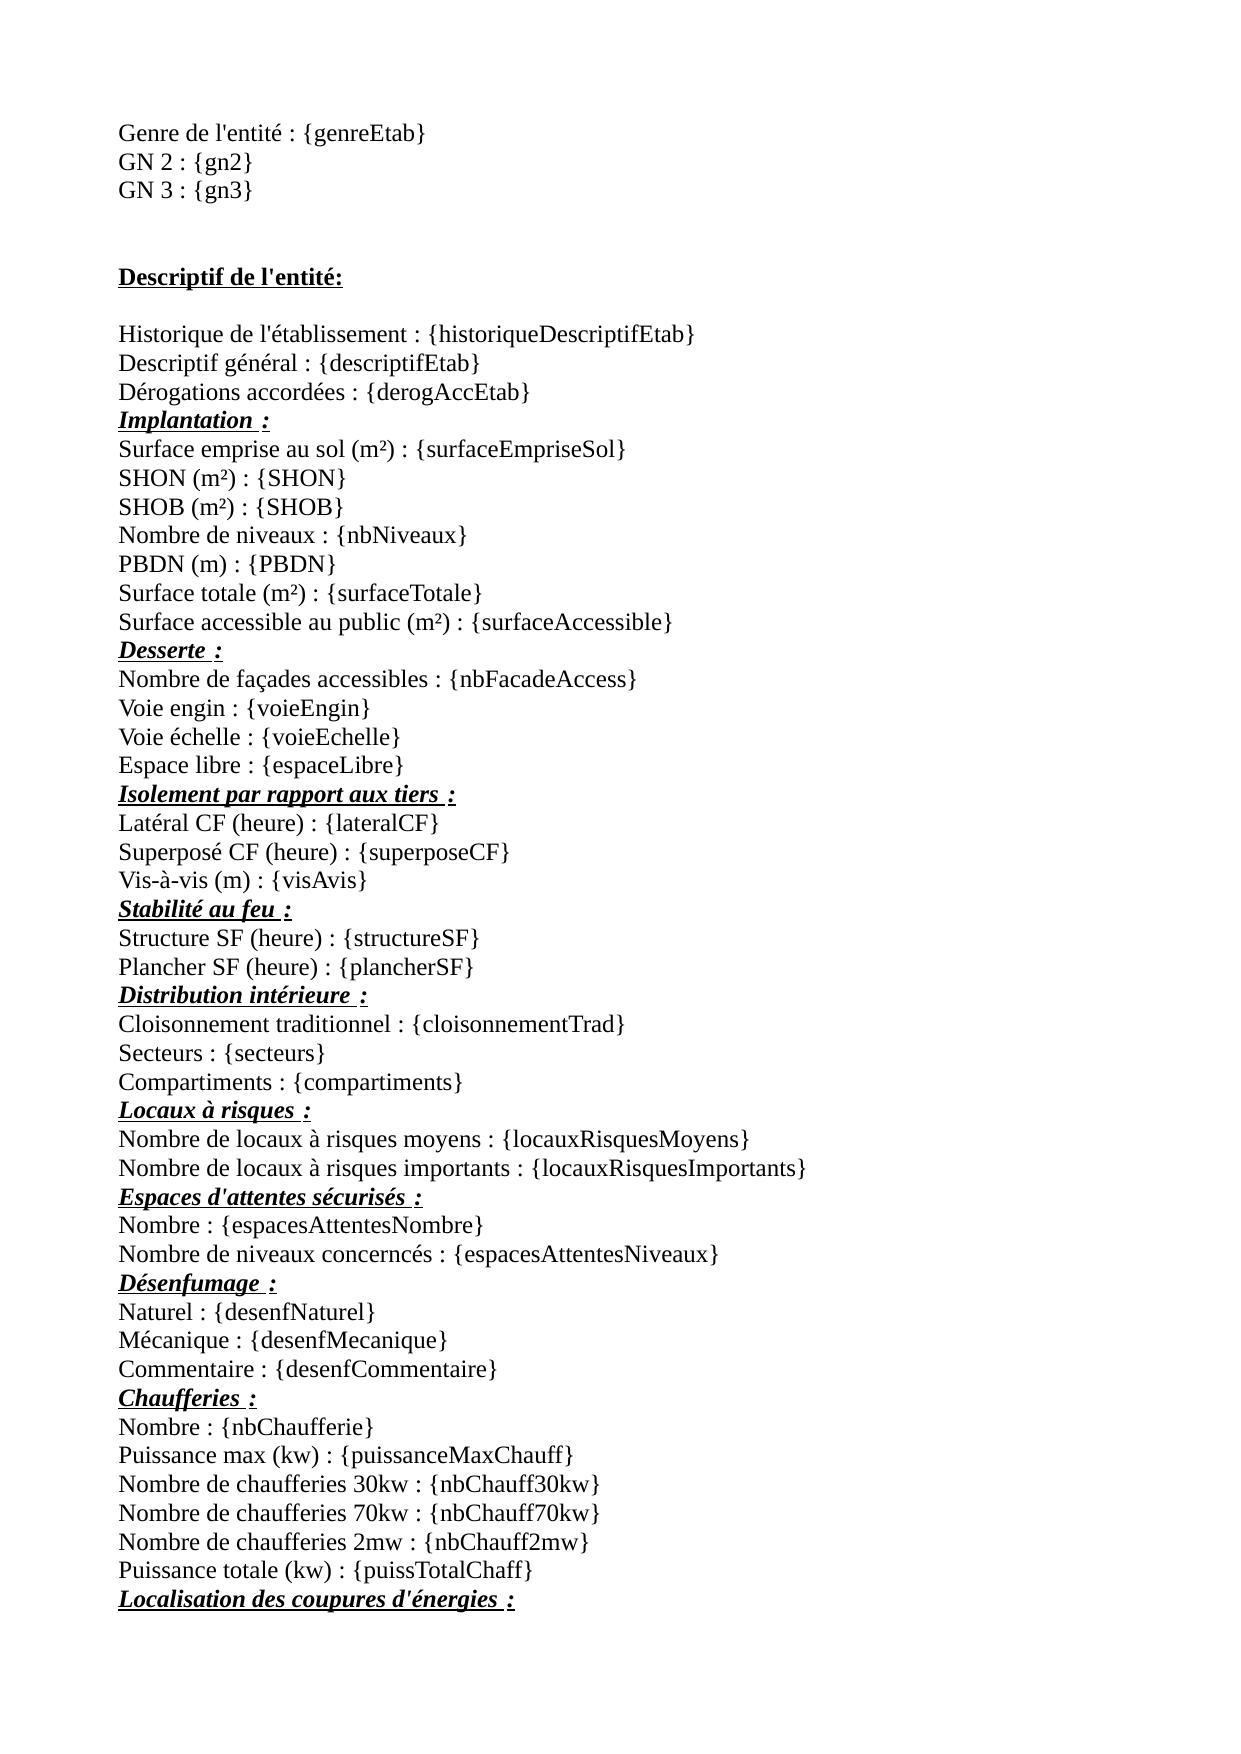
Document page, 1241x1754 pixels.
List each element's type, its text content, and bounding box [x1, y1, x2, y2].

text Nombre : {nbChaufferie} [118, 1412, 1122, 1441]
text Mécanique : {desenfMecanique} [118, 1326, 1122, 1354]
text Descriptif général : {descriptifEtab} [118, 348, 1122, 377]
text Secteurs : {secteurs} [118, 1038, 1122, 1067]
text Nombre : {espacesAttentesNombre} [118, 1211, 1122, 1239]
text Espaces d'attentes sécurisés : [118, 1182, 1122, 1211]
text Nombre de niveaux concerncés : {espacesAttentesNiveaux} [118, 1239, 1122, 1268]
text Naturel : {desenfNaturel} [118, 1297, 1122, 1326]
text Nombre de chaufferies 30kw : {nbChauff30kw} [118, 1469, 1122, 1498]
text GN 2 : {gn2} [118, 147, 1122, 176]
text Surface emprise au sol (m²) : {surfaceEmpriseSol} [118, 434, 1122, 463]
text PBDN (m) : {PBDN} [118, 549, 1122, 578]
text SHON (m²) : {SHON} [118, 463, 1122, 492]
text Espace libre : {espaceLibre} [118, 751, 1122, 779]
text Puissance totale (kw) : {puissTotalChaff} [118, 1556, 1122, 1584]
text Compartiments : {compartiments} [118, 1067, 1122, 1096]
text Chaufferies : [118, 1383, 1122, 1412]
text Isolement par rapport aux tiers : [118, 779, 1122, 808]
text Cloisonnement traditionnel : {cloisonnementTrad} [118, 1009, 1122, 1038]
text Localisation des coupures d'énergies : [118, 1584, 1122, 1613]
text Nombre de chaufferies 70kw : {nbChauff70kw} [118, 1498, 1122, 1527]
text Nombre de chaufferies 2mw : {nbChauff2mw} [118, 1527, 1122, 1556]
text Nombre de niveaux : {nbNiveaux} [118, 521, 1122, 549]
text Plancher SF (heure) : {plancherSF} [118, 952, 1122, 981]
text Dérogations accordées : {derogAccEtab} [118, 377, 1122, 406]
text Commentaire : {desenfCommentaire} [118, 1354, 1122, 1383]
text Implantation : [118, 406, 1122, 434]
text Distribution intérieure : [118, 981, 1122, 1009]
text Genre de l'entité : {genreEtab} [118, 118, 1122, 147]
text GN 3 : {gn3} [118, 176, 1122, 204]
text Voie engin : {voieEngin} [118, 693, 1122, 722]
text Vis-à-vis (m) : {visAvis} [118, 866, 1122, 894]
text Surface accessible au public (m²) : {surfaceAccessible} [118, 607, 1122, 636]
text Nombre de locaux à risques moyens : {locauxRisquesMoyens} [118, 1124, 1122, 1153]
text Historique de l'établissement : {historiqueDescriptifEtab} [118, 319, 1122, 348]
text Desserte : [118, 636, 1122, 664]
text Stabilité au feu : [118, 894, 1122, 923]
text Descriptif de l'entité: [118, 262, 1122, 291]
text Structure SF (heure) : {structureSF} [118, 923, 1122, 952]
text Puissance max (kw) : {puissanceMaxChauff} [118, 1441, 1122, 1469]
text Nombre de façades accessibles : {nbFacadeAccess} [118, 664, 1122, 693]
text Nombre de locaux à risques importants : {locauxRisquesImportants} [118, 1153, 1122, 1182]
text Surface totale (m²) : {surfaceTotale} [118, 578, 1122, 607]
text Superposé CF (heure) : {superposeCF} [118, 837, 1122, 866]
text Latéral CF (heure) : {lateralCF} [118, 808, 1122, 837]
text Désenfumage : [118, 1268, 1122, 1297]
text Locaux à risques : [118, 1096, 1122, 1124]
text SHOB (m²) : {SHOB} [118, 492, 1122, 521]
text Voie échelle : {voieEchelle} [118, 722, 1122, 751]
